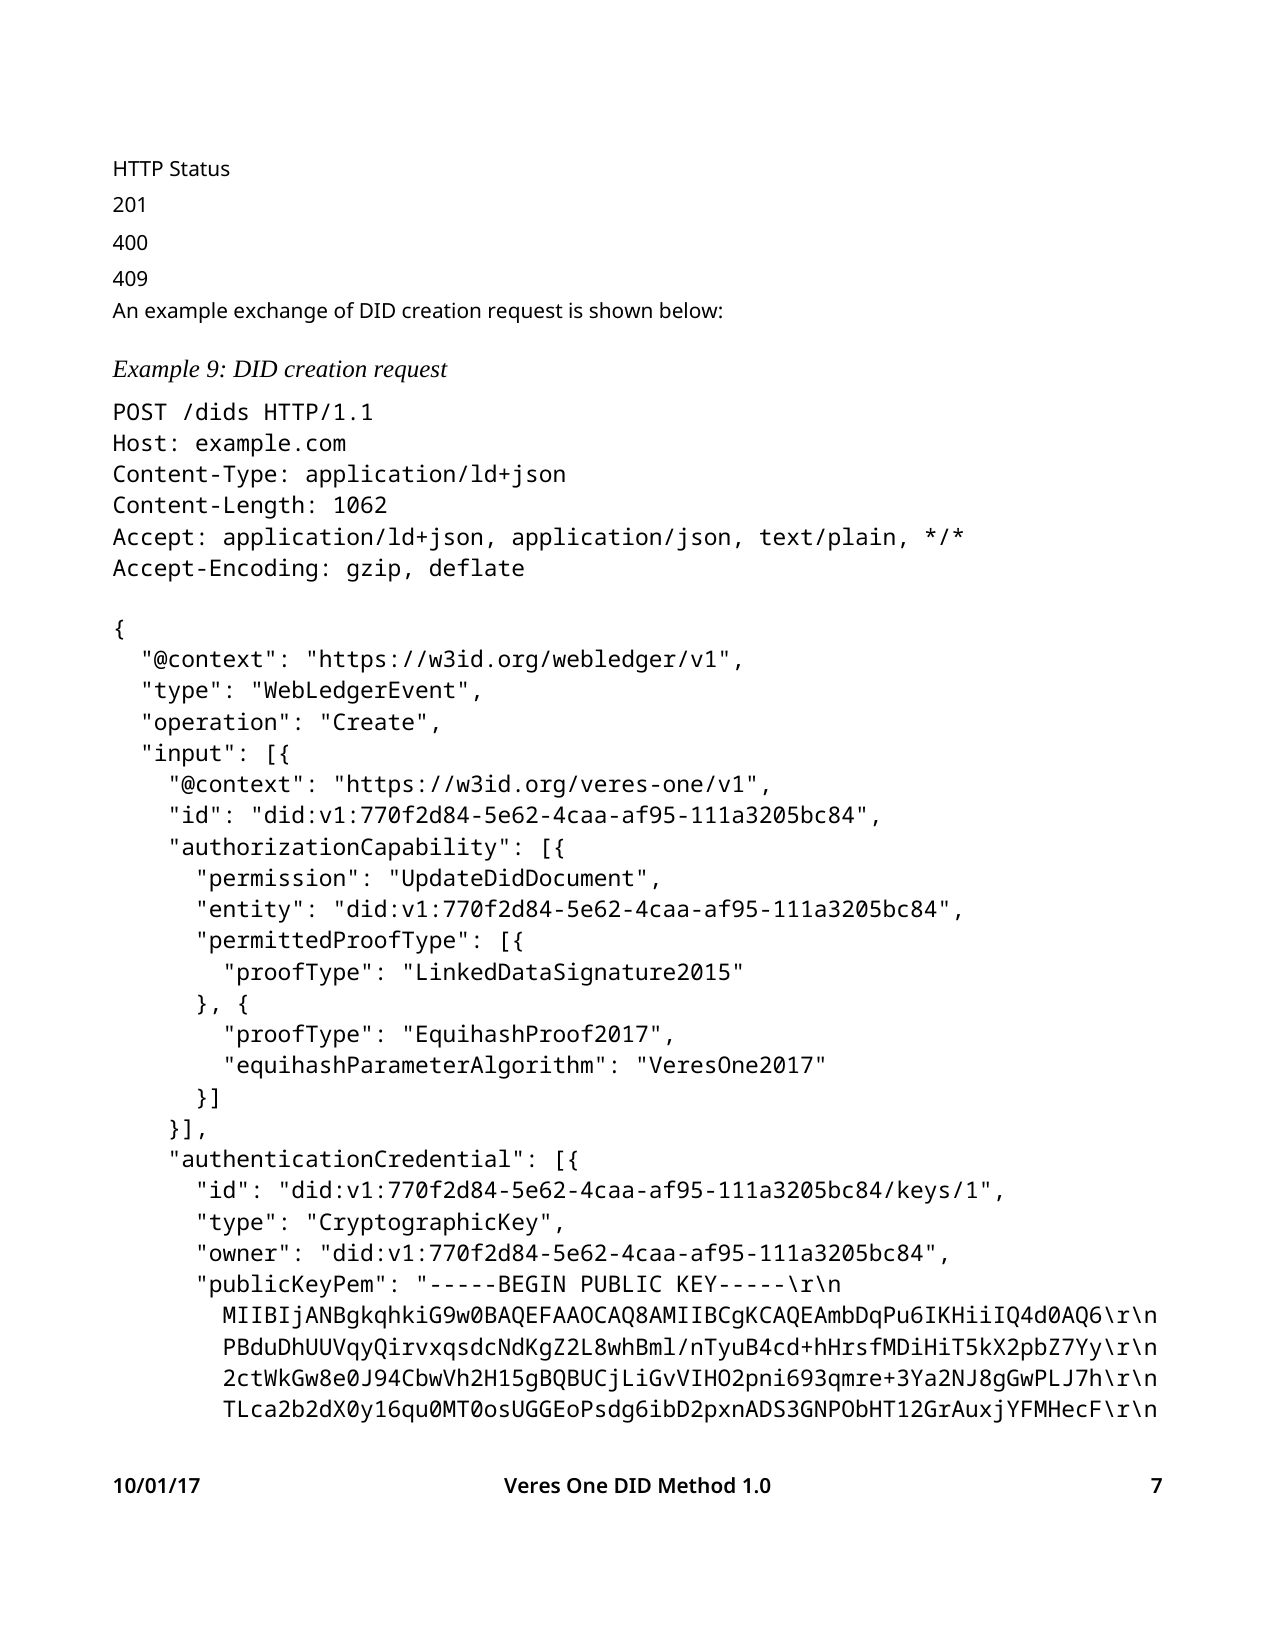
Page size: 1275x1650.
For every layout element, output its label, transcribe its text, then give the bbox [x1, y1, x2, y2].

text POST /dids HTTP/1.1 Host: example.com Content-Type: application/ld+json Content-Length: 1062 Accept: application/ld+json, application/json, text/plain, */* Accept-Encoding: gzip, deflate { "@context": "https://w3id.org/webledger/v1", "type": "WebLedgerEvent", "operation": "Create", "input": [{ "@context": "https://w3id.org/veres-one/v1", "id": "did:v1:770f2d84-5e62-4caa-af95-111a3205bc84", "authorizationCapability": [{ "permission": "UpdateDidDocument", "entity": "did:v1:770f2d84-5e62-4caa-af95-111a3205bc84", "permittedProofType": [{ "proofType": "LinkedDataSignature2015" }, { "proofType": "EquihashProof2017", "equihashParameterAlgorithm": "VeresOne2017" }] }], "authenticationCredential": [{ "id": "did:v1:770f2d84-5e62-4caa-af95-111a3205bc84/keys/1", "type": "CryptographicKey", "owner": "did:v1:770f2d84-5e62-4caa-af95-111a3205bc84", "publicKeyPem": "-----BEGIN PUBLIC KEY-----\r\n MIIBIjANBgkqhkiG9w0BAQEFAAOCAQ8AMIIBCgKCAQEAmbDqPu6IKHiiIQ4d0AQ6\r\n PBduDhUUVqyQirvxqsdcNdKgZ2L8whBml/nTyuB4cd+hHrsfMDiHiT5kX2pbZ7Yy\r\n 2ctWkGw8e0J94CbwVh2H15gBQBUCjLiGvVIHO2pni693qmre+3Ya2NJ8gGwPLJ7h\r\n TLca2b2dX0y16qu0MT0osUGGEoPsdg6ibD2pxnADS3GNPObHT12GrAuxjYFMHecF\r\n [112, 396, 1162, 1424]
table_cell 409 [101, 261, 1275, 297]
table_header HTTP Status [101, 150, 1275, 186]
text An example exchange of DID creation request is shown below: [112, 297, 1162, 325]
table_cell 400 [101, 225, 1275, 261]
text Example 9: DID creation request [112, 354, 1162, 383]
table_cell 201 [101, 186, 1275, 225]
